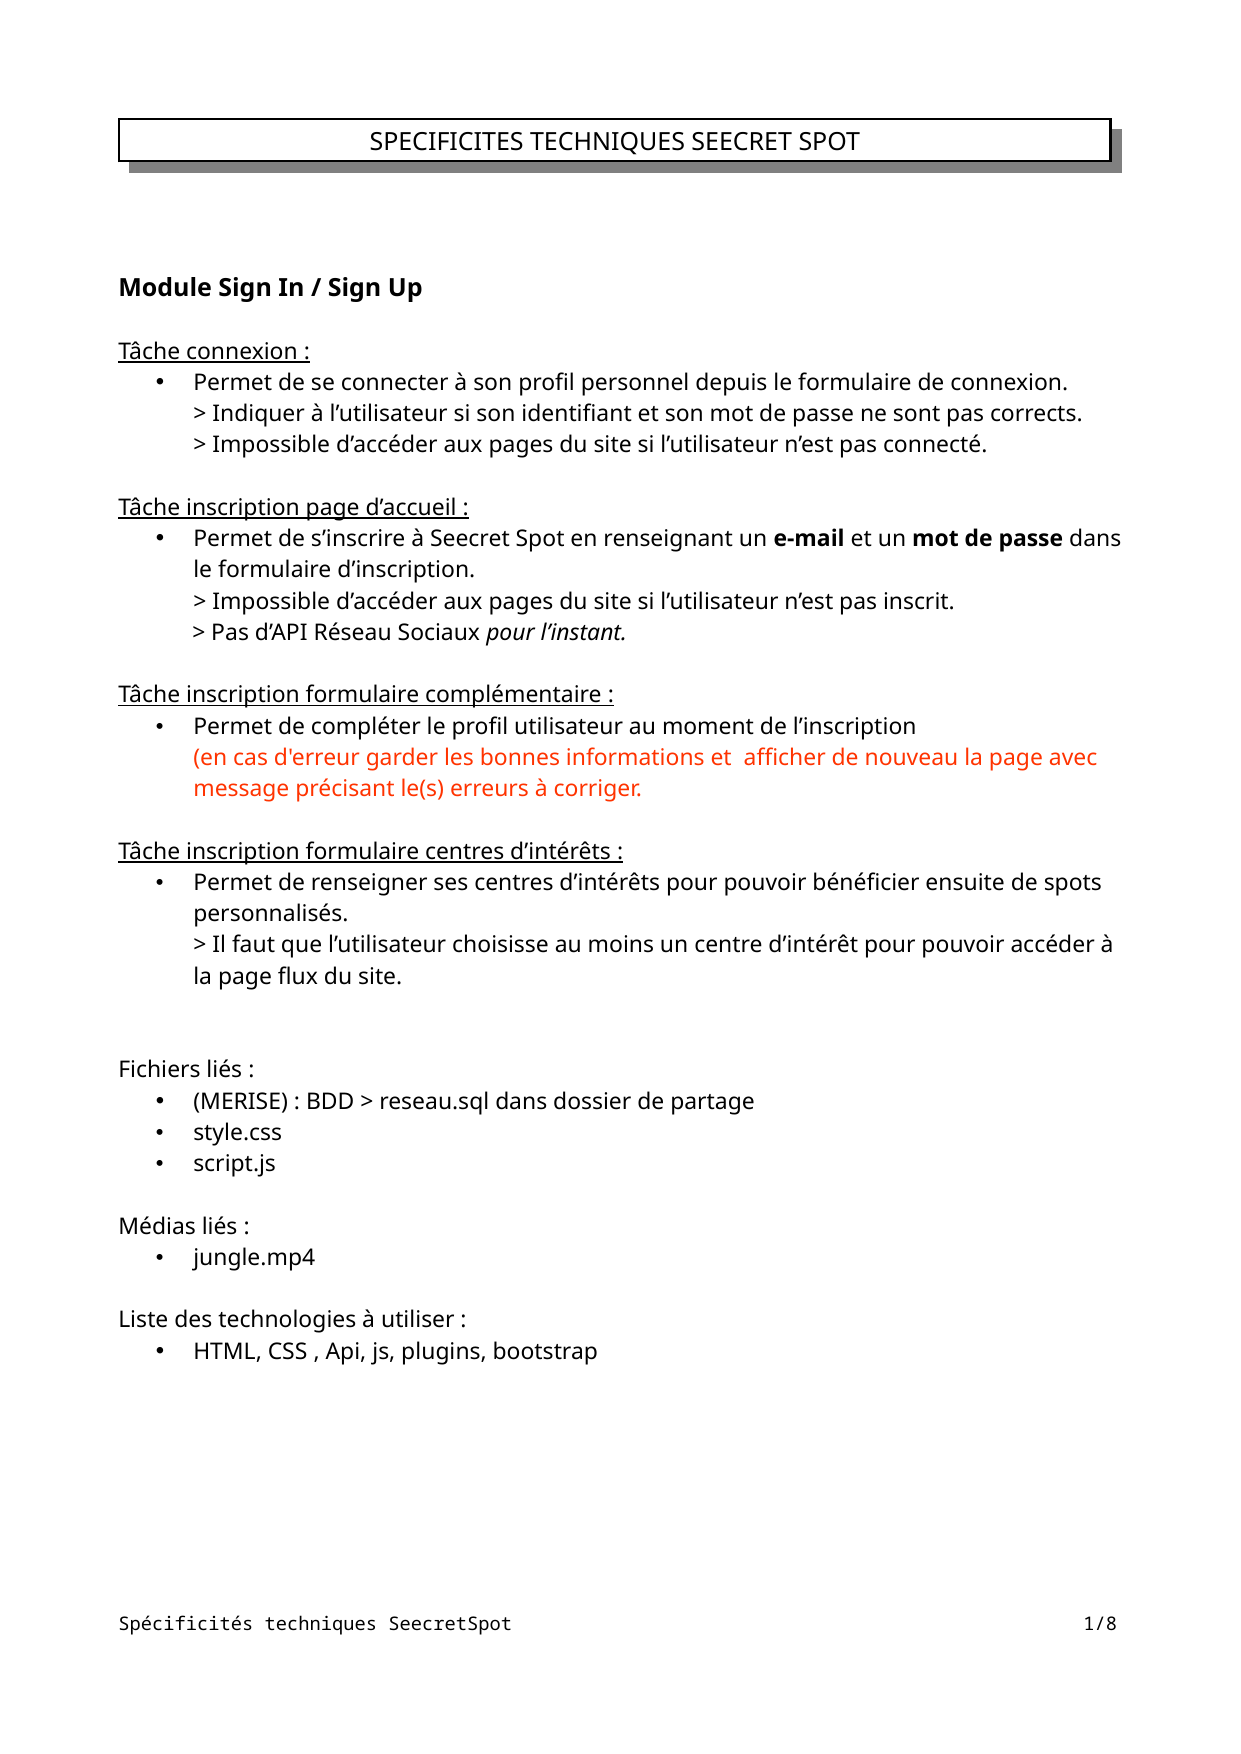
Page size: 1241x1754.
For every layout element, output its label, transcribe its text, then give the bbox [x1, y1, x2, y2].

list > Impossible d’accéder aux pages du site si l’utilisateur n’est pas inscrit. [156, 585, 1122, 616]
text Tâche connexion : [118, 335, 1122, 366]
list Permet de renseigner ses centres d’intérêts pour pouvoir bénéficier ensuite de spots personnalisés. [156, 866, 1122, 928]
text Fichiers liés : [118, 1053, 1122, 1085]
list HTML, CSS , Api, js, plugins, bootstrap [156, 1335, 1122, 1366]
list > Il faut que l’utilisateur choisisse au moins un centre d’intérêt pour pouvoir accéder à la page flux du site. [156, 928, 1122, 991]
text Tâche inscription page d’accueil : [118, 491, 1122, 522]
text Médias liés : [118, 1210, 1122, 1241]
list Permet de s’inscrire à Seecret Spot en renseignant un e-mail et un mot de passe dans le formulaire d’inscription. [156, 522, 1122, 585]
list Permet de se connecter à son profil personnel depuis le formulaire de connexion. [156, 366, 1122, 397]
text Tâche inscription formulaire complémentaire : [118, 678, 1122, 710]
list style.css [156, 1116, 1122, 1147]
list > Impossible d’accéder aux pages du site si l’utilisateur n’est pas connecté. [156, 428, 1122, 460]
list (en cas d'erreur garder les bonnes informations et afficher de nouveau la page avec message précisant le(s) erreurs à corriger. [156, 741, 1122, 803]
list (MERISE) : BDD > reseau.sql dans dossier de partage [156, 1085, 1122, 1116]
text Tâche inscription formulaire centres d’intérêts : [118, 835, 1122, 866]
list Permet de compléter le profil utilisateur au moment de l’inscription [156, 710, 1122, 741]
text Module Sign In / Sign Up [118, 269, 1122, 303]
text > Pas d’API Réseau Sociaux pour l’instant. [118, 616, 1122, 647]
list script.js [156, 1147, 1122, 1178]
text Liste des technologies à utiliser : [118, 1303, 1122, 1335]
list > Indiquer à l’utilisateur si son identifiant et son mot de passe ne sont pas corrects. [156, 397, 1122, 428]
list jungle.mp4 [156, 1241, 1122, 1272]
text SPECIFICITES TECHNIQUES SEECRET SPOT [120, 120, 1109, 160]
